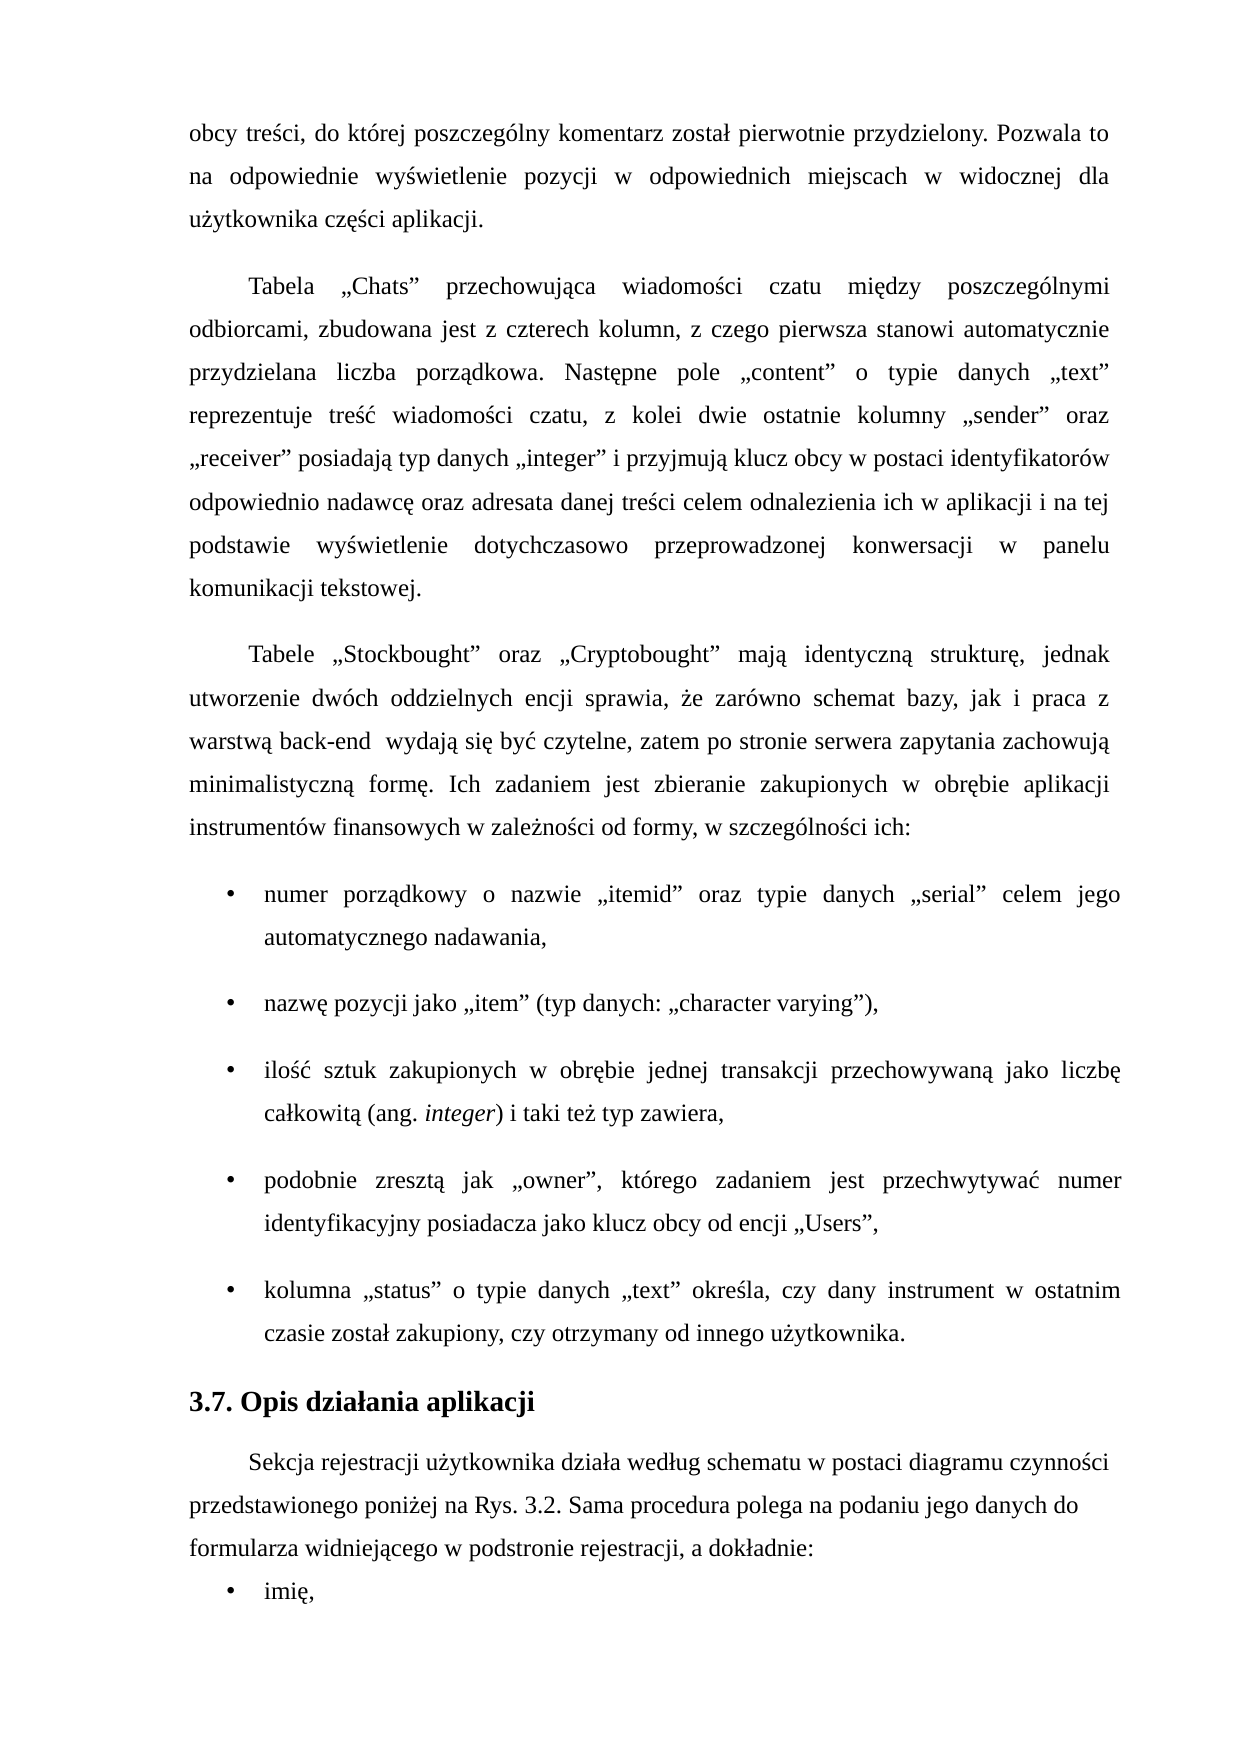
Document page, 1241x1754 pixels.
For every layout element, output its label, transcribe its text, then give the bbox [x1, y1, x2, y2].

list numer porządkowy o nazwie „itemid” oraz typie danych „serial” celem jego automatycznego nadawania, [226, 879, 1122, 951]
text Tabela „Chats” przechowująca wiadomości czatu między poszczególnymi odbiorcami, zbudowana jest z czterech kolumn, z czego pierwsza stanowi automatycznie przydzielana liczba porządkowa. Następne pole „content” o typie danych „text” reprezentuje treść wiadomości czatu, z kolei dwie ostatnie kolumny „sender” oraz „receiver” posiadają typ danych „integer” i przyjmują klucz obcy w postaci identyfikatorów odpowiednio nadawcę oraz adresata danej treści celem odnalezienia ich w aplikacji i na tej podstawie wyświetlenie dotychczasowo przeprowadzonej konwersacji w panelu komunikacji tekstowej. [189, 271, 1110, 602]
text 3.7. Opis działania aplikacji [189, 1384, 1110, 1418]
list kolumna „status” o typie danych „text” określa, czy dany instrument w ostatnim czasie został zakupiony, czy otrzymany od innego użytkownika. [226, 1275, 1122, 1347]
text obcy treści, do której poszczególny komentarz został pierwotnie przydzielony. Pozwala to na odpowiednie wyświetlenie pozycji w odpowiednich miejscach w widocznej dla użytkownika części aplikacji. [189, 118, 1110, 233]
list podobnie zresztą jak „owner”, którego zadaniem jest przechwytywać numer identyfikacyjny posiadacza jako klucz obcy od encji „Users”, [226, 1165, 1122, 1237]
text Sekcja rejestracji użytkownika działa według schematu w postaci diagramu czynności przedstawionego poniżej na Rys. 3.2. Sama procedura polega na podaniu jego danych do formularza widniejącego w podstronie rejestracji, a dokładnie: [189, 1447, 1110, 1562]
text Tabele „Stockbought” oraz „Cryptobought” mają identyczną strukturę, jednak utworzenie dwóch oddzielnych encji sprawia, że zarówno schemat bazy, jak i praca z warstwą back-end wydają się być czytelne, zatem po stronie serwera zapytania zachowują minimalistyczną formę. Ich zadaniem jest zbieranie zakupionych w obrębie aplikacji instrumentów finansowych w zależności od formy, w szczególności ich: [189, 639, 1110, 841]
list nazwę pozycji jako „item” (typ danych: „character varying”), [226, 988, 1122, 1017]
list ilość sztuk zakupionych w obrębie jednej transakcji przechowywaną jako liczbę całkowitą (ang. integer) i taki też typ zawiera, [226, 1055, 1122, 1127]
list imię, [226, 1576, 1122, 1605]
